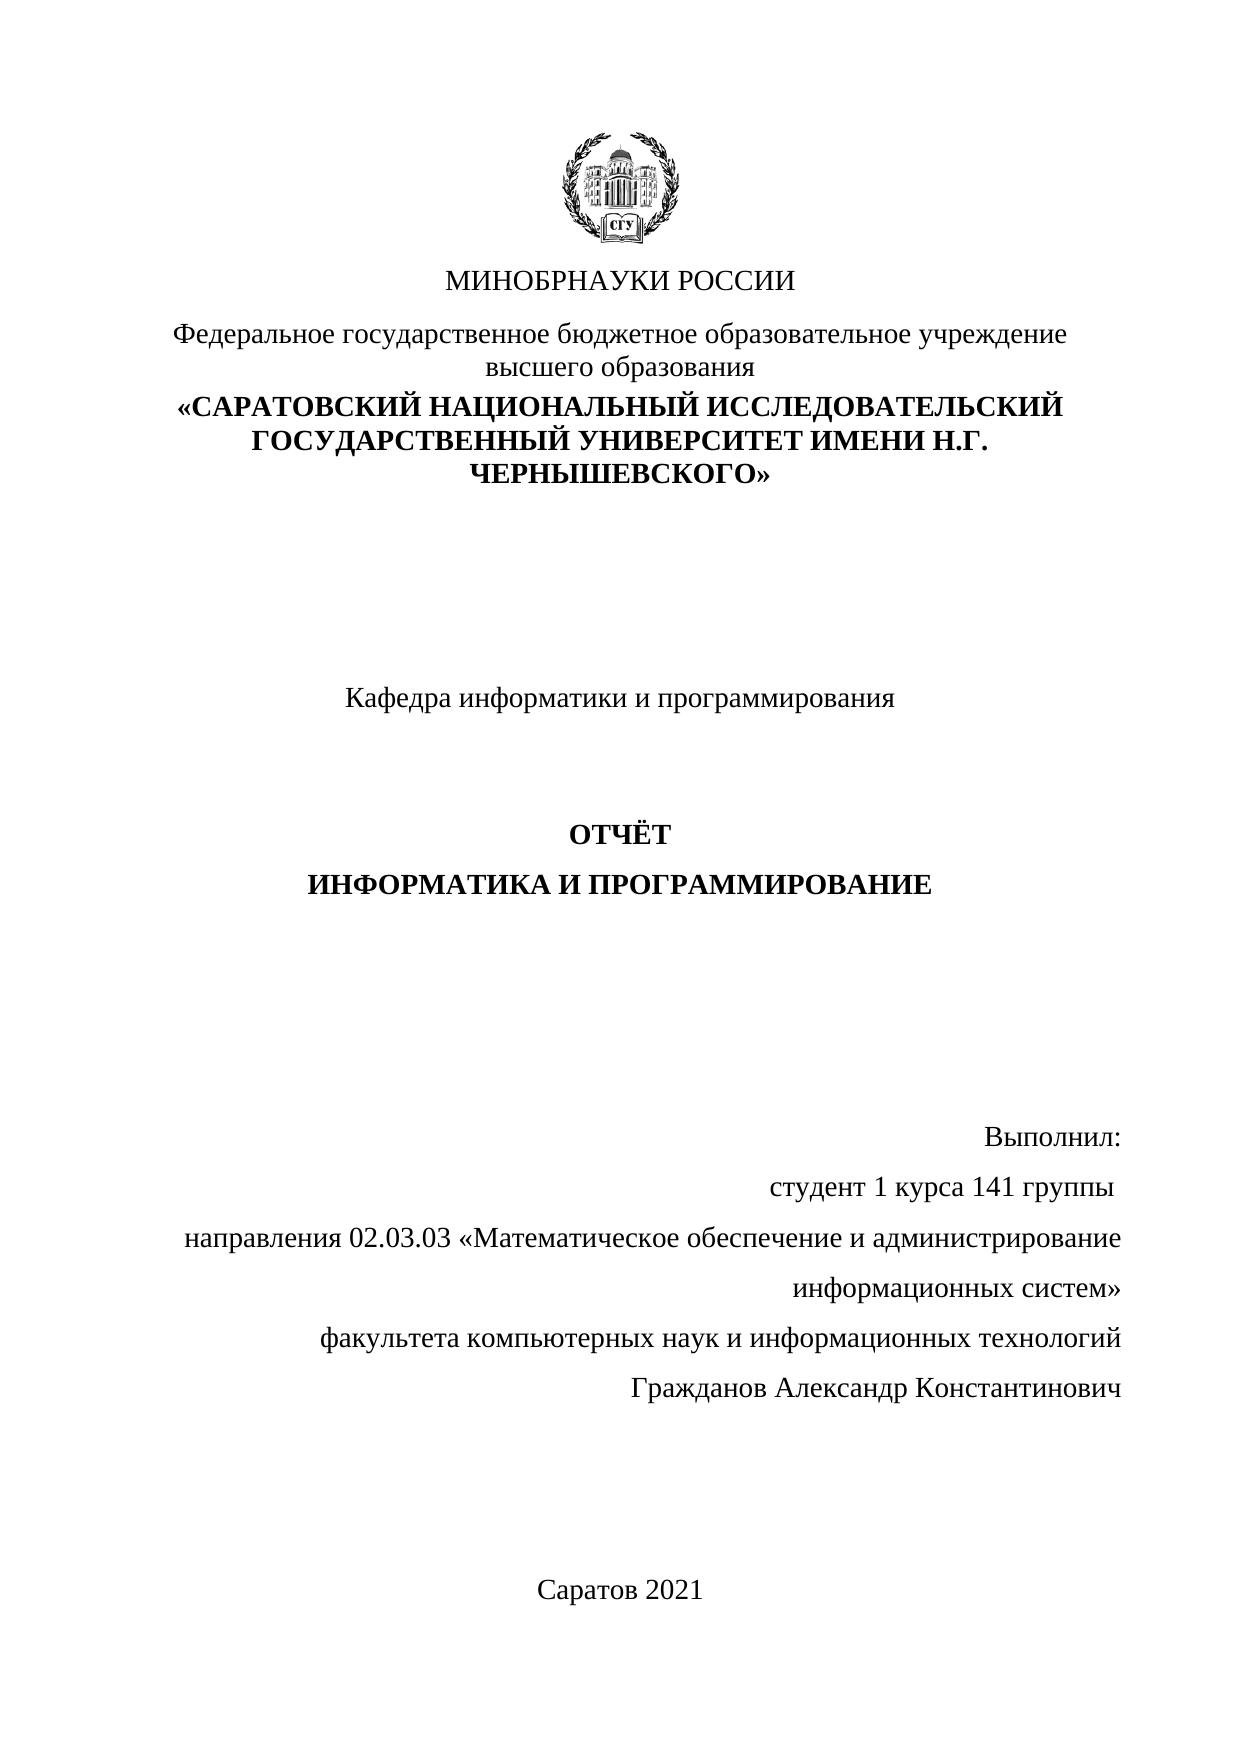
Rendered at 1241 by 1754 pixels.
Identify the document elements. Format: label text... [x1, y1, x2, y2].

text Минобрнауки России [107, 263, 1133, 297]
text студент 1 курса 141 группы направления 02.03.03 «Математическое обеспечение и администрирование информационных систем» факультета компьютерных наук и информационных технологий [118, 1169, 1122, 1354]
text Федеральное государственное бюджетное образовательное учреждение [118, 316, 1122, 349]
text Гражданов Александр Константинович [118, 1371, 1122, 1404]
text «САРАТОВСКИЙ национальный исследовательский ГОСУДАРСТВЕННЫЙ УНИВЕРСИТЕТ ИМЕНИ Н.Г. ЧЕРНЫШЕВСКОГО» [118, 389, 1122, 490]
text ОТЧЁТ [118, 817, 1122, 851]
text высшего образования [118, 349, 1122, 383]
text Выполнил: [118, 1119, 1122, 1153]
picture [549, 130, 692, 245]
text Кафедра информатики и программирования [118, 681, 1122, 714]
text ИНФОРМАТИКА И ПРОГРАММИРОВАНИЕ [118, 867, 1122, 901]
text Саратов 2021 [118, 1572, 1122, 1605]
